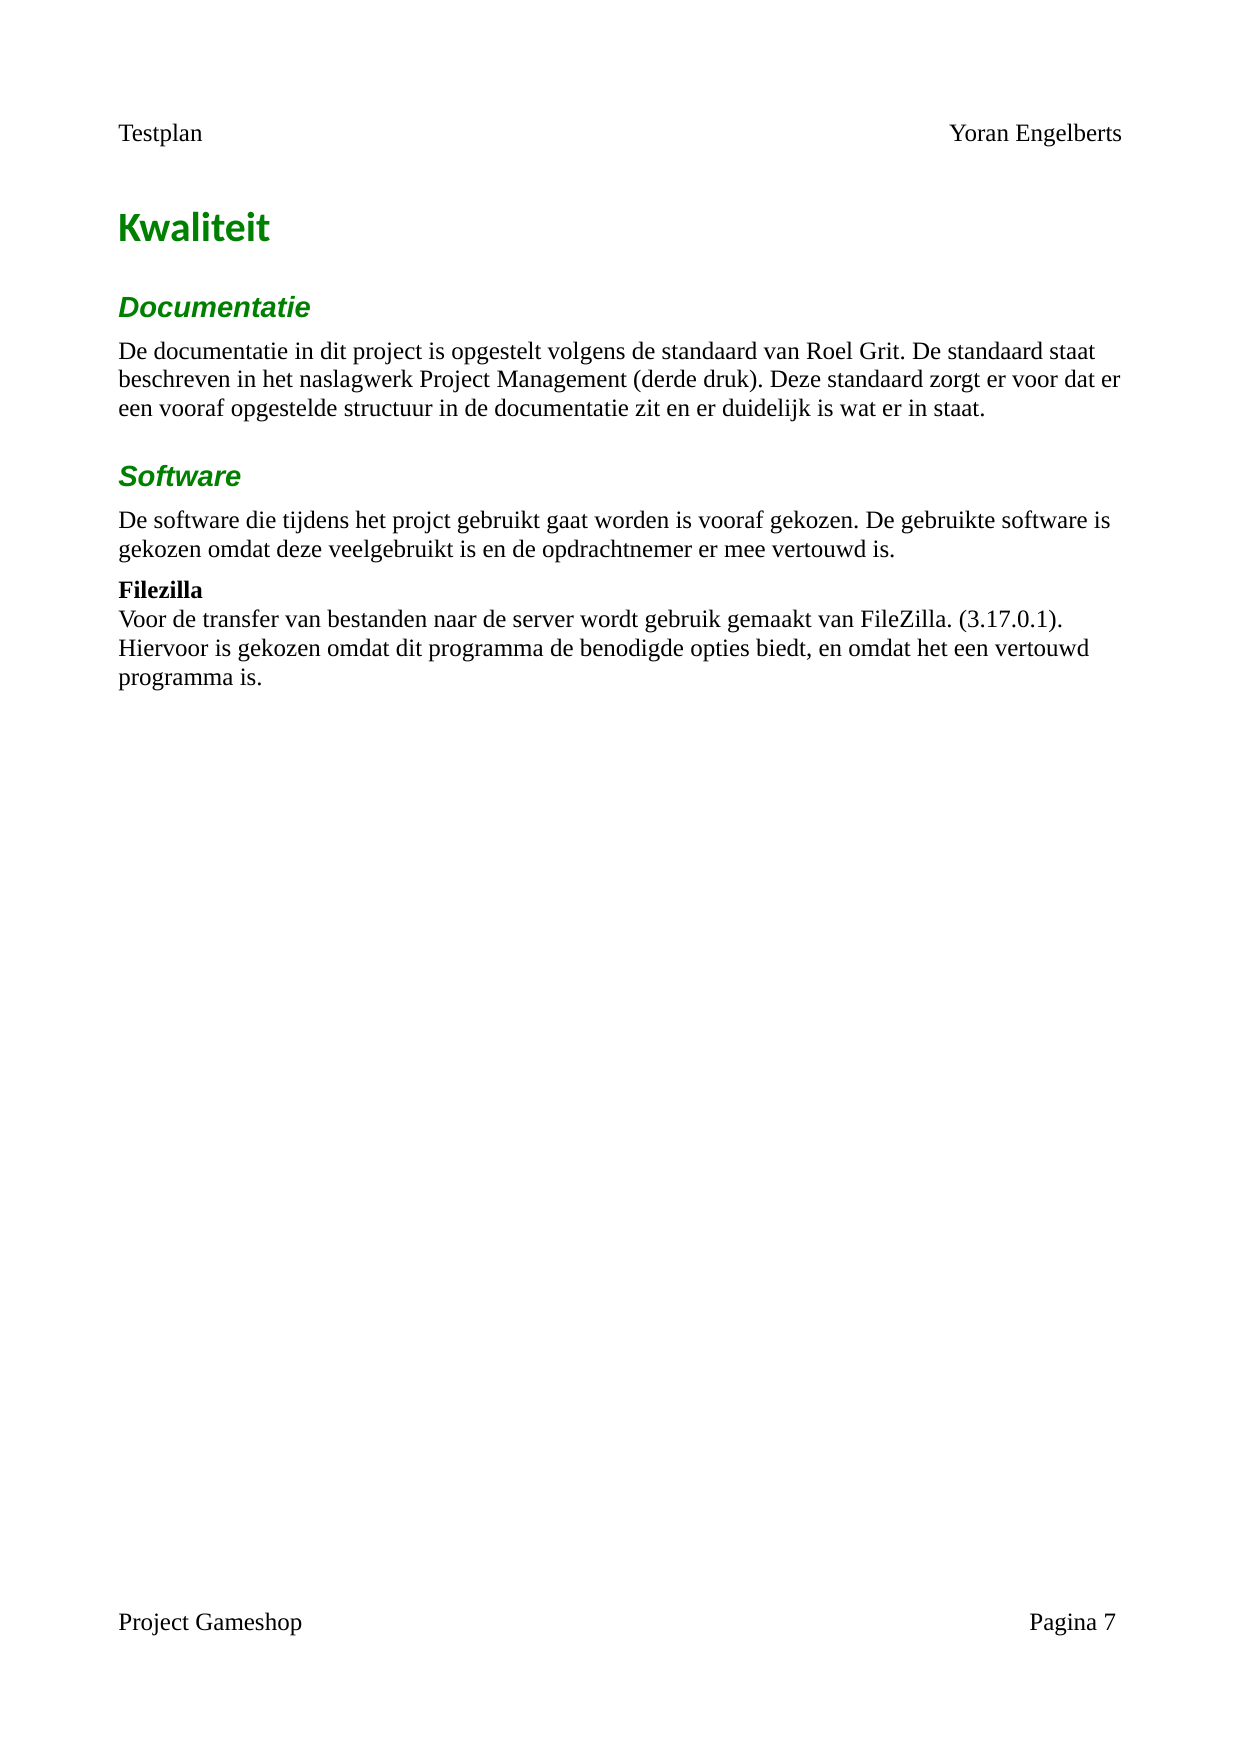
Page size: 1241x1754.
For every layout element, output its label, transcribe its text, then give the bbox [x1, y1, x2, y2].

text Filezilla Voor de transfer van bestanden naar de server wordt gebruik gemaakt van FileZilla. (3.17.0.1). Hiervoor is gekozen omdat dit programma de benodigde opties biedt, en omdat het een vertouwd programma is. [118, 576, 1122, 691]
subtitle Kwaliteit [118, 201, 1122, 252]
subtitle Documentatie [118, 290, 1122, 323]
text De documentatie in dit project is opgestelt volgens de standaard van Roel Grit. De standaard staat beschreven in het naslagwerk Project Management (derde druk). Deze standaard zorgt er voor dat er een vooraf opgestelde structuur in de documentatie zit en er duidelijk is wat er in staat. [118, 336, 1122, 422]
text De software die tijdens het projct gebruikt gaat worden is vooraf gekozen. De gebruikte software is gekozen omdat deze veelgebruikt is en de opdrachtnemer er mee vertouwd is. [118, 506, 1122, 563]
subtitle Software [118, 459, 1122, 493]
